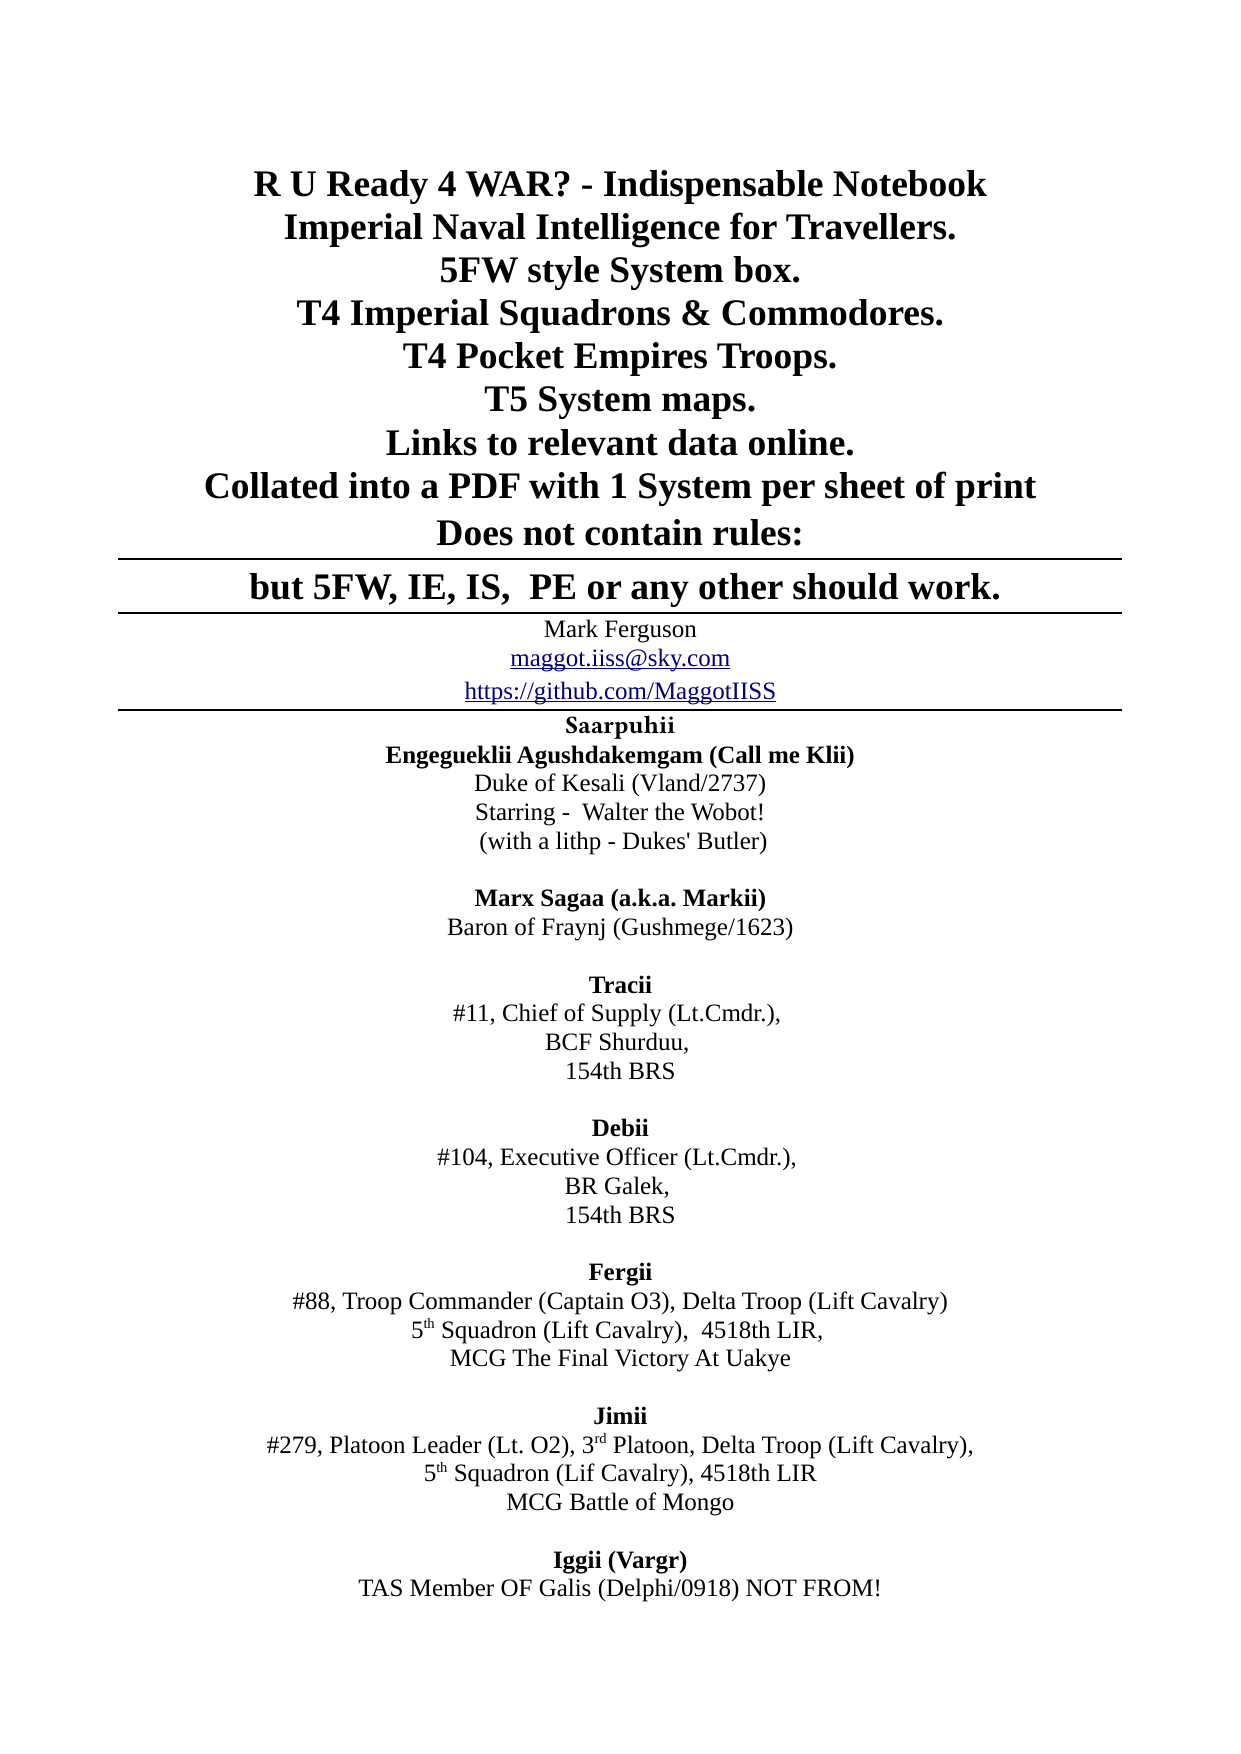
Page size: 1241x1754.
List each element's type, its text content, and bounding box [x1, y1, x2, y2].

text #104, Executive Officer (Lt.Cmdr.), [118, 1142, 1122, 1171]
text Debii [118, 1113, 1122, 1142]
text Baron of Fraynj (Gushmege/1623) [118, 912, 1122, 941]
text 154th BRS [118, 1056, 1122, 1085]
text maggot.iiss@sky.com [118, 643, 1122, 672]
text Iggii (Vargr) [118, 1545, 1122, 1573]
text #279, Platoon Leader (Lt. O2), 3rd Platoon, Delta Troop (Lift Cavalry), [118, 1430, 1122, 1458]
text MCG The Final Victory At Uakye [118, 1343, 1122, 1372]
text Engegueklii Agushdakemgam (Call me Klii) [118, 740, 1122, 768]
text Starring - Walter the Wobot! [118, 797, 1122, 826]
text 5th Squadron (Lift Cavalry), 4518th LIR, [118, 1315, 1122, 1343]
text 5th Squadron (Lif Cavalry), 4518th LIR [118, 1458, 1122, 1487]
text T5 System maps. [118, 377, 1122, 420]
text Duke of Kesali (Vland/2737) [118, 768, 1122, 797]
text T4 Pocket Empires Troops. [118, 334, 1122, 377]
text (with a lithp - Dukes' Butler) [118, 826, 1122, 855]
text Saarpuhii [118, 711, 1122, 740]
text BCF Shurduu, [118, 1027, 1122, 1056]
text Imperial Naval Intelligence for Travellers. [118, 204, 1122, 247]
text Tracii [118, 970, 1122, 998]
text Jimii [118, 1401, 1122, 1430]
text Mark Ferguson [118, 614, 1122, 643]
text but 5FW, IE, IS, PE or any other should work. [118, 560, 1122, 612]
text #11, Chief of Supply (Lt.Cmdr.), [118, 998, 1122, 1027]
text TAS Member OF Galis (Delphi/0918) NOT FROM! [118, 1573, 1122, 1602]
text #88, Troop Commander (Captain O3), Delta Troop (Lift Cavalry) [118, 1286, 1122, 1315]
text Fergii [118, 1257, 1122, 1286]
text 154th BRS [118, 1200, 1122, 1228]
text Links to relevant data online. [118, 420, 1122, 463]
text Does not contain rules: [118, 506, 1122, 558]
text MCG Battle of Mongo [118, 1487, 1122, 1516]
text R U Ready 4 WAR? - Indispensable Notebook [118, 161, 1122, 204]
text T4 Imperial Squadrons & Commodores. [118, 291, 1122, 334]
text 5FW style System box. [118, 247, 1122, 291]
text https://github.com/MaggotIISS [118, 672, 1122, 709]
text Marx Sagaa (a.k.a. Markii) [118, 883, 1122, 912]
text Collated into a PDF with 1 System per sheet of print [118, 463, 1122, 506]
text BR Galek, [118, 1171, 1122, 1200]
